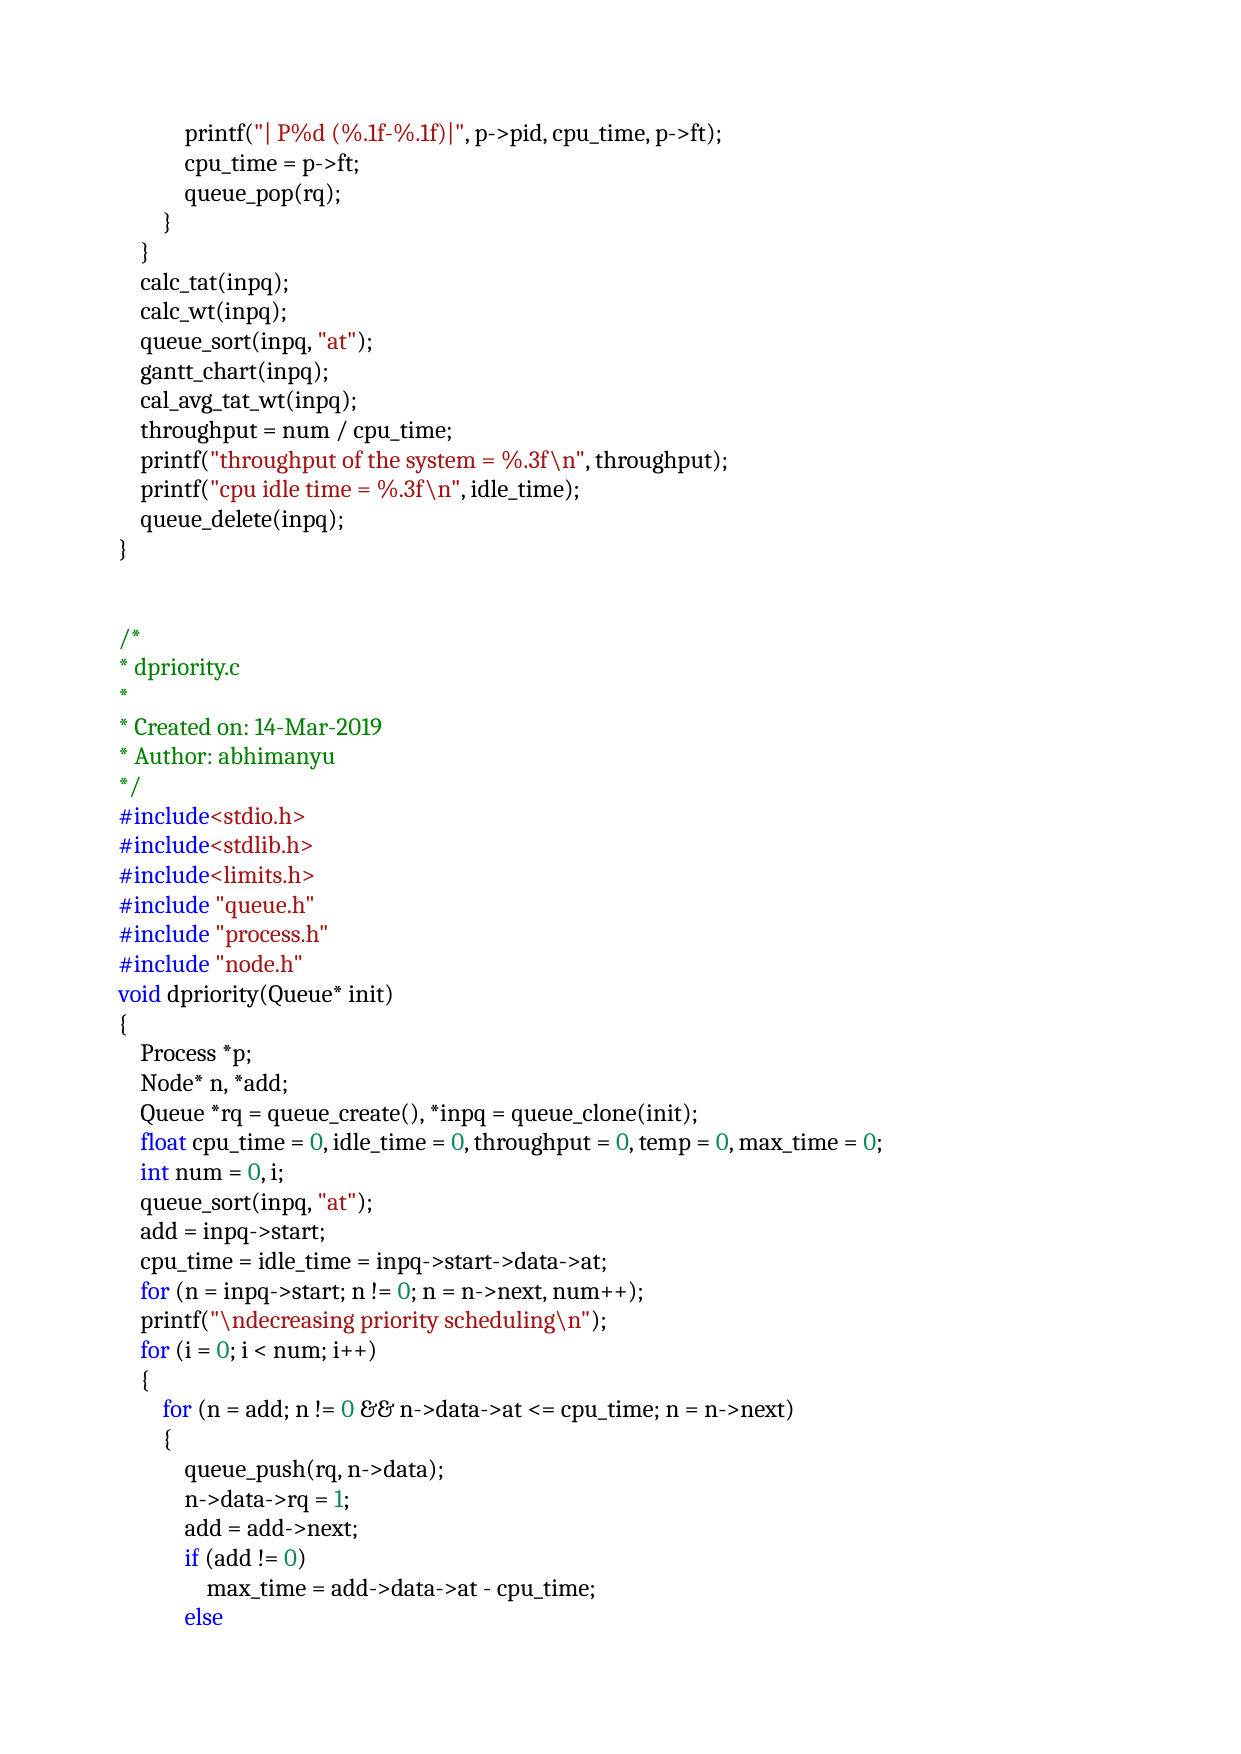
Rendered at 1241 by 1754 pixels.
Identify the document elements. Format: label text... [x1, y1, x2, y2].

text for (n = inpq->start; n != 0; n = n->next, num++); [118, 1276, 1122, 1305]
text } [118, 534, 1122, 563]
text #include<stdlib.h> [118, 830, 1122, 860]
text * Created on: 14-Mar-2019 [118, 712, 1122, 741]
text if (add != 0) [118, 1543, 1122, 1573]
text Queue *rq = queue_create(), *inpq = queue_clone(init); [118, 1098, 1122, 1127]
text * dpriority.c [118, 652, 1122, 682]
text calc_tat(inpq); [118, 267, 1122, 296]
text #include<stdio.h> [118, 801, 1122, 830]
text queue_pop(rq); [118, 177, 1122, 207]
text n->data->rq = 1; [118, 1483, 1122, 1513]
text int num = 0, i; [118, 1157, 1122, 1187]
text Node* n, *add; [118, 1068, 1122, 1098]
text queue_sort(inpq, "at"); [118, 326, 1122, 356]
text * [118, 682, 1122, 712]
text printf("\ndecreasing priority scheduling\n"); [118, 1305, 1122, 1335]
text for (n = add; n != 0 && n->data->at <= cpu_time; n = n->next) [118, 1394, 1122, 1424]
text #include "queue.h" [118, 890, 1122, 919]
text { [118, 1365, 1122, 1394]
text { [118, 1424, 1122, 1454]
text /* [118, 623, 1122, 652]
text gantt_chart(inpq); [118, 356, 1122, 385]
text float cpu_time = 0, idle_time = 0, throughput = 0, temp = 0, max_time = 0; [118, 1127, 1122, 1157]
text printf("| P%d (%.1f-%.1f)|", p->pid, cpu_time, p->ft); [118, 118, 1122, 148]
text queue_sort(inpq, "at"); [118, 1187, 1122, 1216]
text void dpriority(Queue* init) [118, 979, 1122, 1008]
text for (i = 0; i < num; i++) [118, 1335, 1122, 1365]
text */ [118, 771, 1122, 801]
text } [118, 207, 1122, 237]
text cal_avg_tat_wt(inpq); [118, 385, 1122, 415]
text #include "process.h" [118, 919, 1122, 949]
text queue_push(rq, n->data); [118, 1454, 1122, 1483]
text calc_wt(inpq); [118, 296, 1122, 326]
text { [118, 1008, 1122, 1038]
text throughput = num / cpu_time; [118, 415, 1122, 445]
text printf("throughput of the system = %.3f\n", throughput); [118, 445, 1122, 474]
text queue_delete(inpq); [118, 504, 1122, 534]
text cpu_time = idle_time = inpq->start->data->at; [118, 1246, 1122, 1276]
text #include "node.h" [118, 949, 1122, 979]
text #include<limits.h> [118, 860, 1122, 890]
text cpu_time = p->ft; [118, 148, 1122, 177]
text * Author: abhimanyu [118, 741, 1122, 771]
text add = inpq->start; [118, 1216, 1122, 1246]
text add = add->next; [118, 1513, 1122, 1543]
text Process *p; [118, 1038, 1122, 1068]
text } [118, 237, 1122, 267]
text printf("cpu idle time = %.3f\n", idle_time); [118, 474, 1122, 504]
text else [118, 1602, 1122, 1632]
text max_time = add->data->at - cpu_time; [118, 1573, 1122, 1602]
